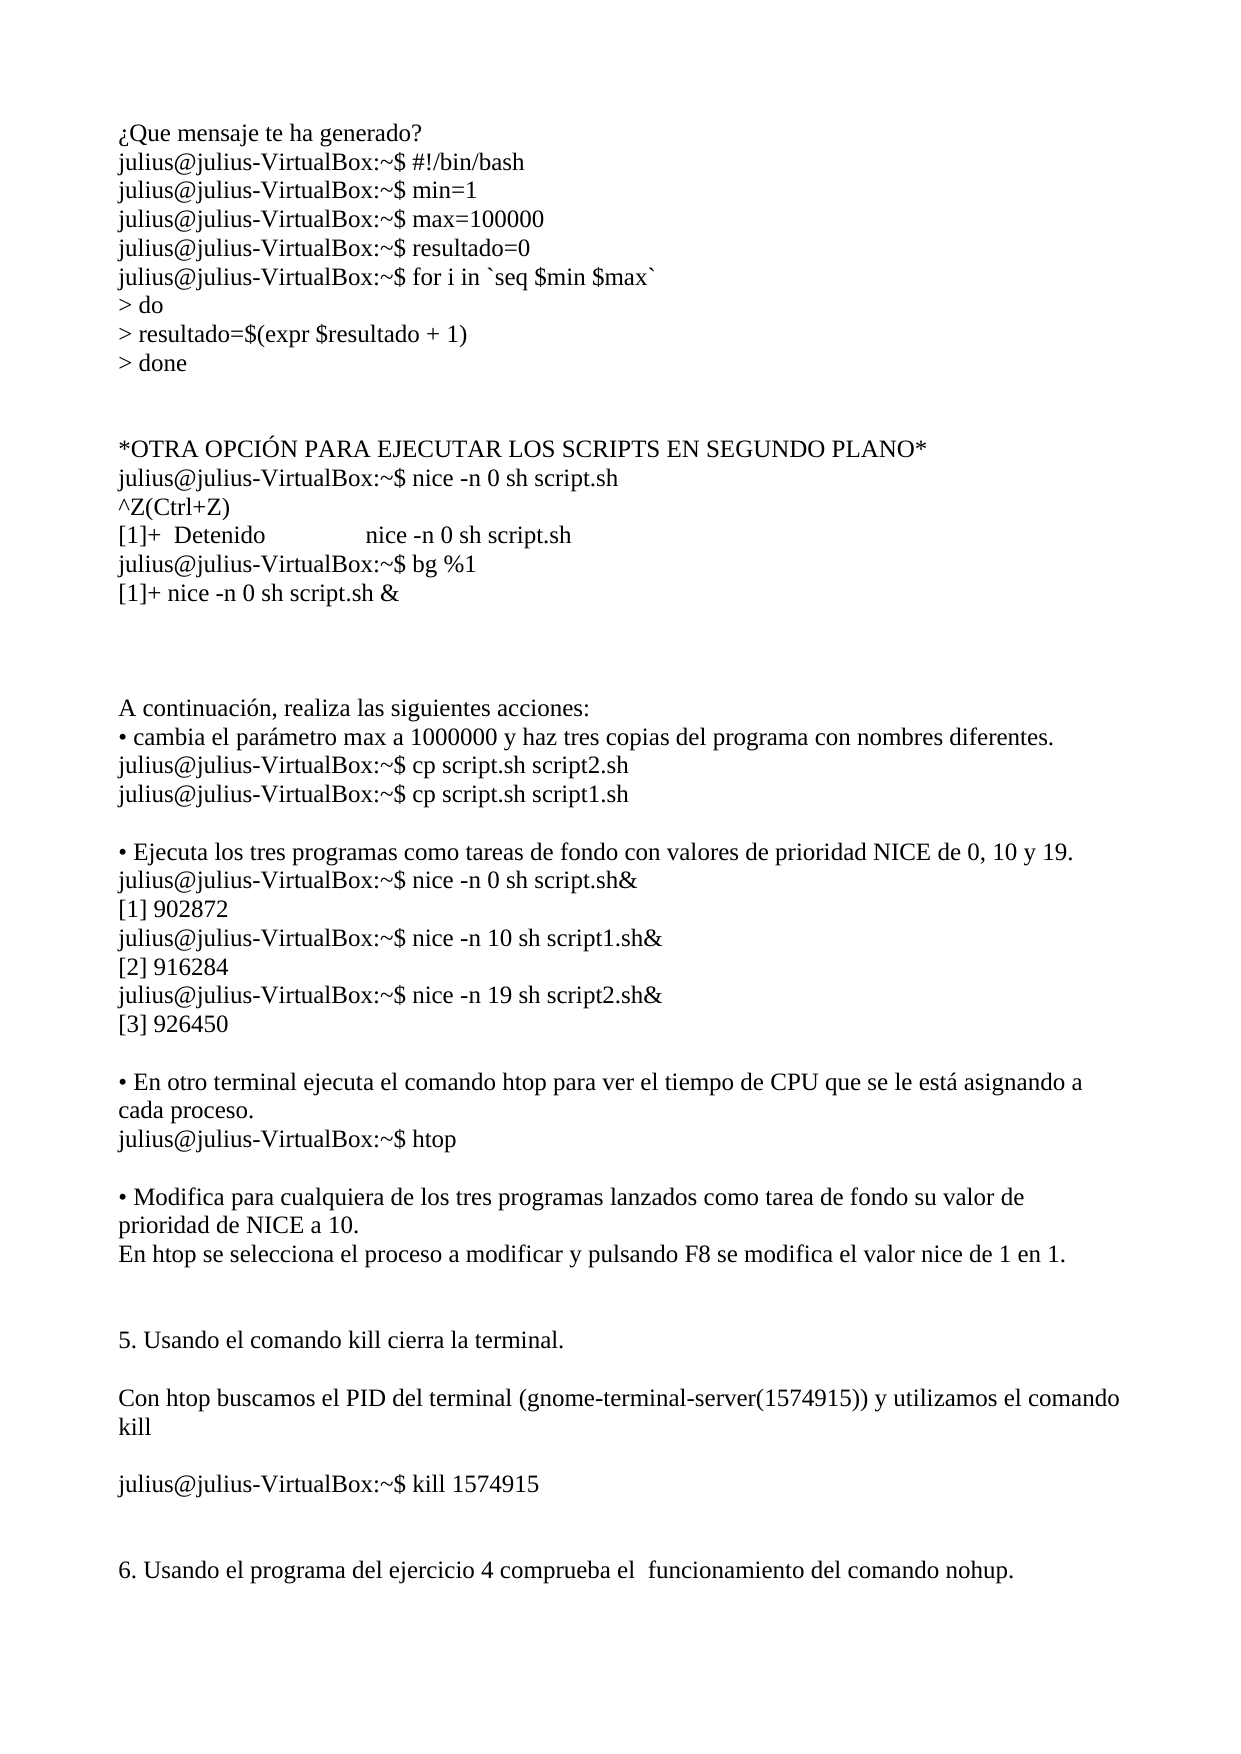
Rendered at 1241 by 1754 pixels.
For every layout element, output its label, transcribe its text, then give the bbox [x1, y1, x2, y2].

text ¿Que mensaje te ha generado? julius@julius-VirtualBox:~$ #!/bin/bash julius@julius-VirtualBox:~$ min=1 julius@julius-VirtualBox:~$ max=100000 julius@julius-VirtualBox:~$ resultado=0 julius@julius-VirtualBox:~$ for i in `seq $min $max` > do > resultado=$(expr $resultado + 1) > done *OTRA OPCIÓN PARA EJECUTAR LOS SCRIPTS EN SEGUNDO PLANO* julius@julius-VirtualBox:~$ nice -n 0 sh script.sh ^Z(Ctrl+Z) [1]+ Detenido nice -n 0 sh script.sh julius@julius-VirtualBox:~$ bg %1 [1]+ nice -n 0 sh script.sh & A continuación, realiza las siguientes acciones: • cambia el parámetro max a 1000000 y haz tres copias del programa con nombres diferentes. julius@julius-VirtualBox:~$ cp script.sh script2.sh julius@julius-VirtualBox:~$ cp script.sh script1.sh • Ejecuta los tres programas como tareas de fondo con valores de prioridad NICE de 0, 10 y 19. julius@julius-VirtualBox:~$ nice -n 0 sh script.sh& [1] 902872 julius@julius-VirtualBox:~$ nice -n 10 sh script1.sh& [2] 916284 julius@julius-VirtualBox:~$ nice -n 19 sh script2.sh& [3] 926450 • En otro terminal ejecuta el comando htop para ver el tiempo de CPU que se le está asignando a cada proceso. julius@julius-VirtualBox:~$ htop • Modifica para cualquiera de los tres programas lanzados como tarea de fondo su valor de prioridad de NICE a ­10. En htop se selecciona el proceso a modificar y pulsando F8 se modifica el valor nice de 1 en 1. 5. Usando el comando kill cierra la terminal. Con htop buscamos el PID del terminal (gnome-terminal-server(1574915)) y utilizamos el comando kill julius@julius-VirtualBox:~$ kill 1574915 6. Usando el programa del ejercicio 4 comprueba el funcionamiento del comando nohup. [118, 118, 1122, 1613]
